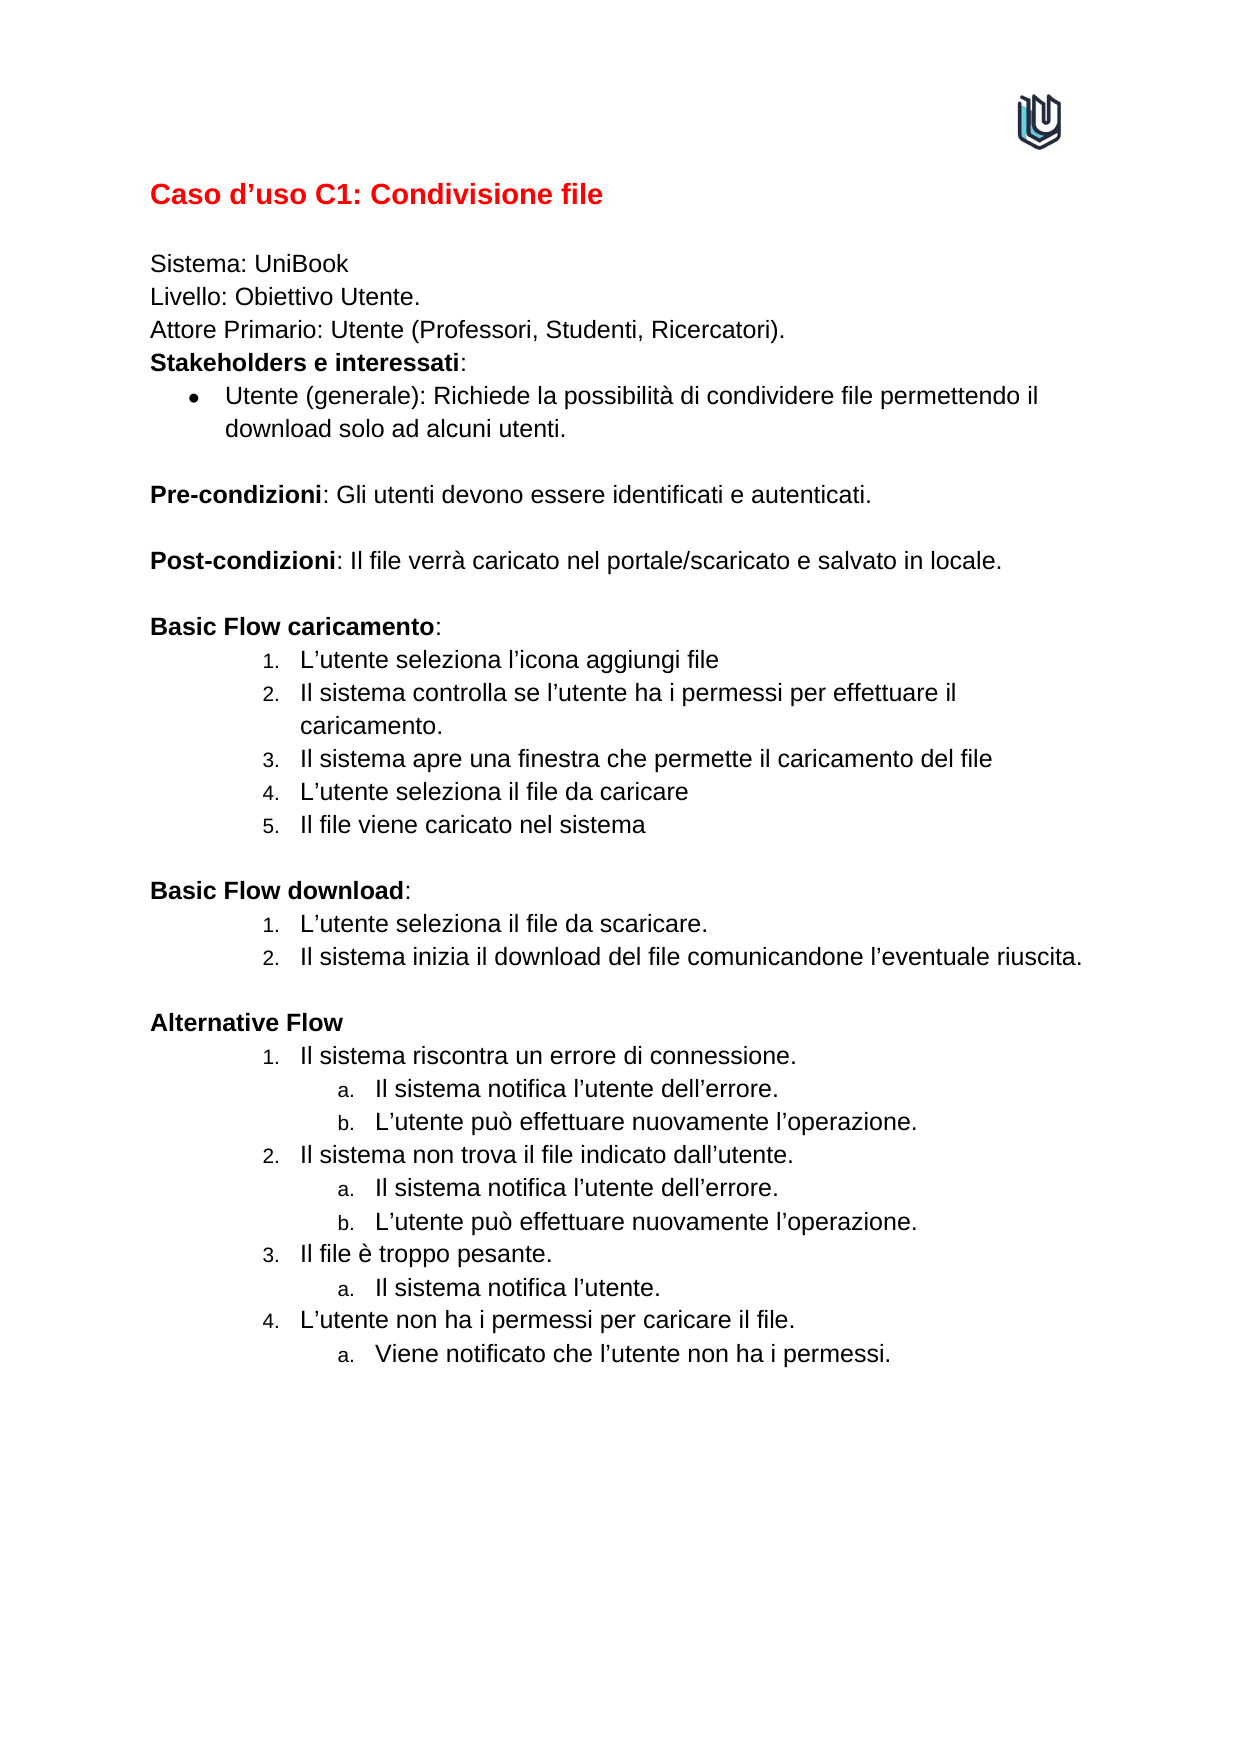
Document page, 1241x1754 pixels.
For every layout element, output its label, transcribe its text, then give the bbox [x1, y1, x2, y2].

list Il sistema notifica l’utente dell’errore. [337, 1074, 1090, 1103]
list Il file viene caricato nel sistema [262, 810, 1090, 839]
text Basic Flow caricamento: [150, 612, 1090, 641]
text Sistema: UniBook [150, 249, 1090, 278]
list Il file è troppo pesante. [262, 1239, 1090, 1268]
text Stakeholders e interessati: [150, 348, 1090, 377]
list L’utente può effettuare nuovamente l’operazione. [337, 1107, 1090, 1136]
list L’utente seleziona l’icona aggiungi file [262, 645, 1090, 674]
text Pre-condizioni: Gli utenti devono essere identificati e autenticati. [150, 480, 1090, 509]
list L’utente seleziona il file da caricare [262, 777, 1090, 806]
list Viene notificato che l’utente non ha i permessi. [337, 1338, 1090, 1367]
text Attore Primario: Utente (Professori, Studenti, Ricercatori). [150, 315, 1090, 344]
text Alternative Flow [150, 1008, 1090, 1037]
text Post-condizioni: Il file verrà caricato nel portale/scaricato e salvato in locale. [150, 546, 1090, 575]
text Caso d’uso C1: Condivisione file [150, 177, 1090, 211]
list Il sistema controlla se l’utente ha i permessi per effettuare il caricamento. [262, 678, 1090, 740]
list Il sistema notifica l’utente. [337, 1272, 1090, 1301]
list L’utente può effettuare nuovamente l’operazione. [337, 1206, 1090, 1235]
list Il sistema riscontra un errore di connessione. [262, 1041, 1090, 1070]
list Il sistema non trova il file indicato dall’utente. [262, 1140, 1090, 1169]
list Il sistema notifica l’utente dell’errore. [337, 1173, 1090, 1202]
list L’utente seleziona il file da scaricare. [262, 909, 1090, 938]
list L’utente non ha i permessi per caricare il file. [262, 1306, 1090, 1334]
text Basic Flow download: [150, 876, 1090, 905]
list Utente (generale): Richiede la possibilità di condividere file permettendo il download solo ad alcuni utenti. [187, 381, 1090, 443]
list Il sistema apre una finestra che permette il caricamento del file [262, 744, 1090, 773]
list Il sistema inizia il download del file comunicandone l’eventuale riuscita. [262, 942, 1090, 971]
text Livello: Obiettivo Utente. [150, 282, 1090, 311]
